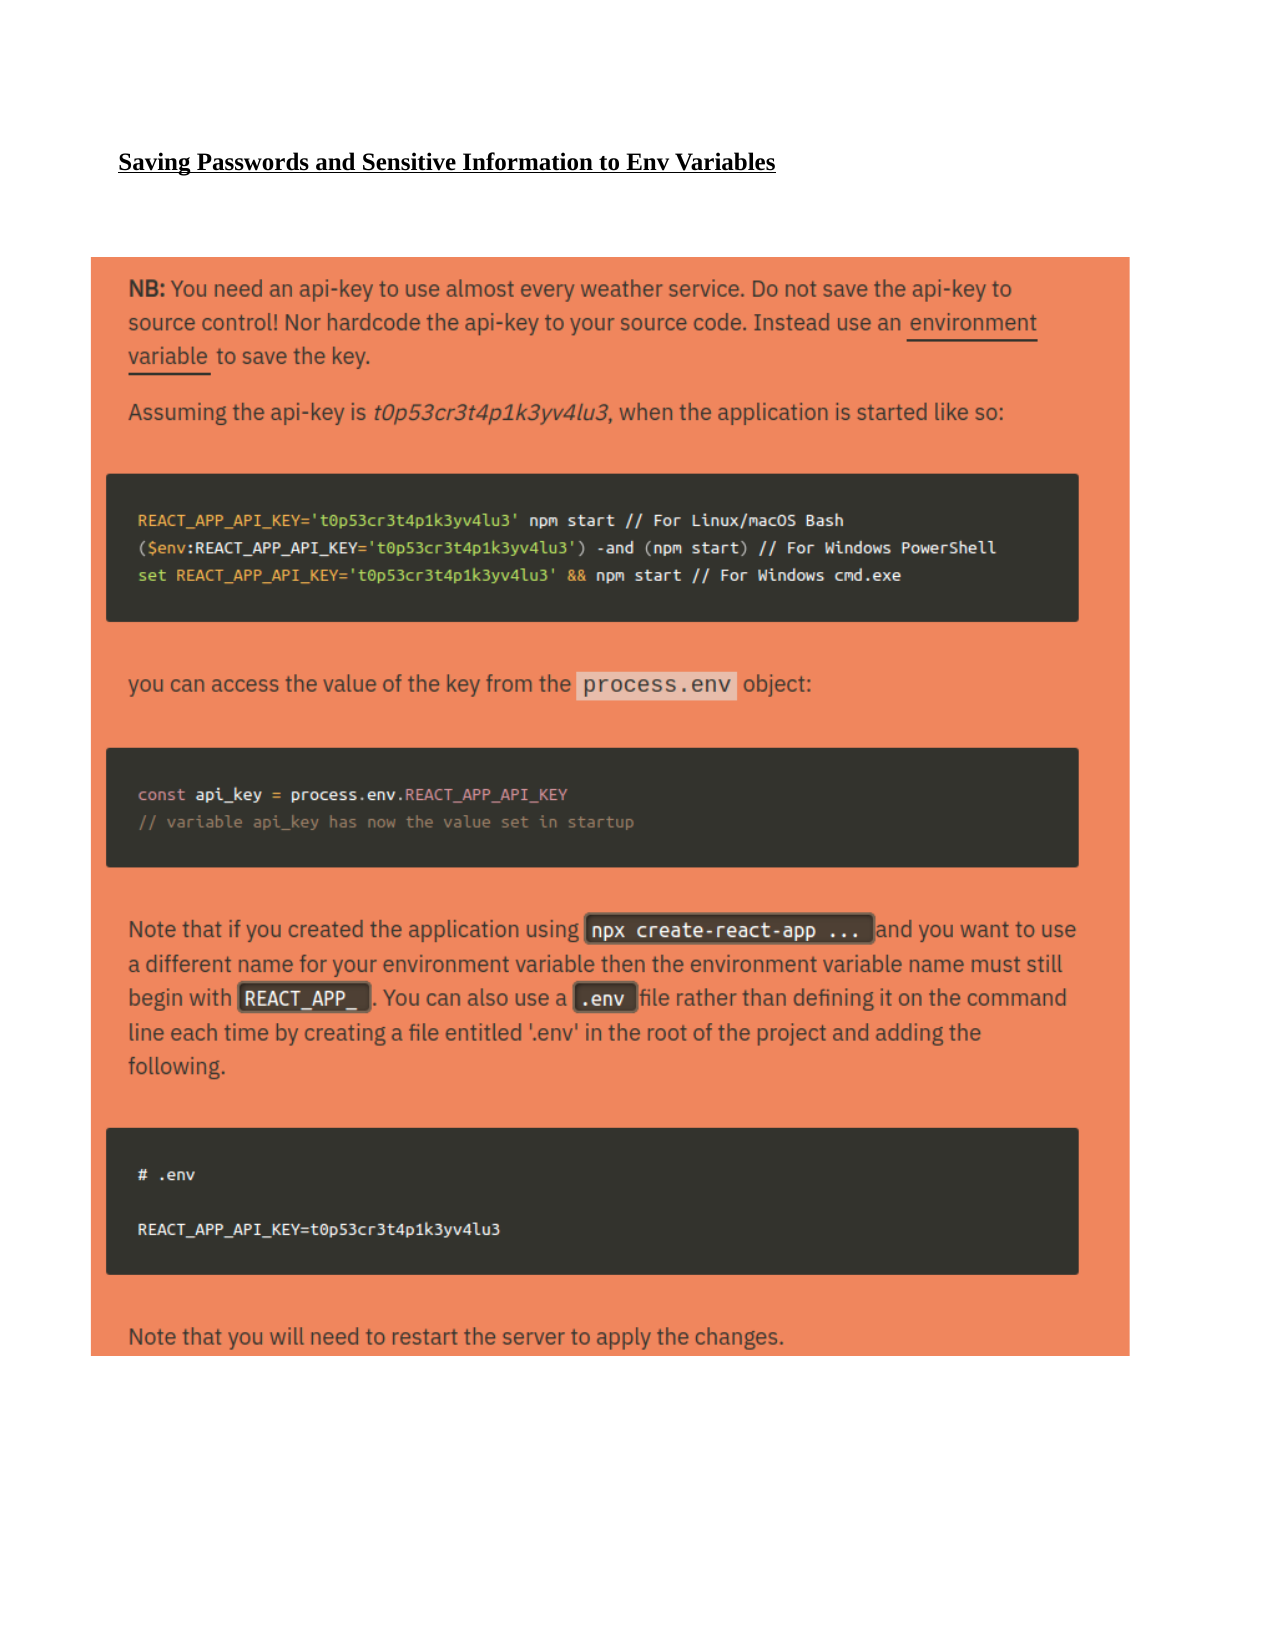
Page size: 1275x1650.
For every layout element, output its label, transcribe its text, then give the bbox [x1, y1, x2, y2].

picture [90, 257, 1130, 1356]
text Saving Passwords and Sensitive Information to Env Variables [118, 147, 1157, 176]
